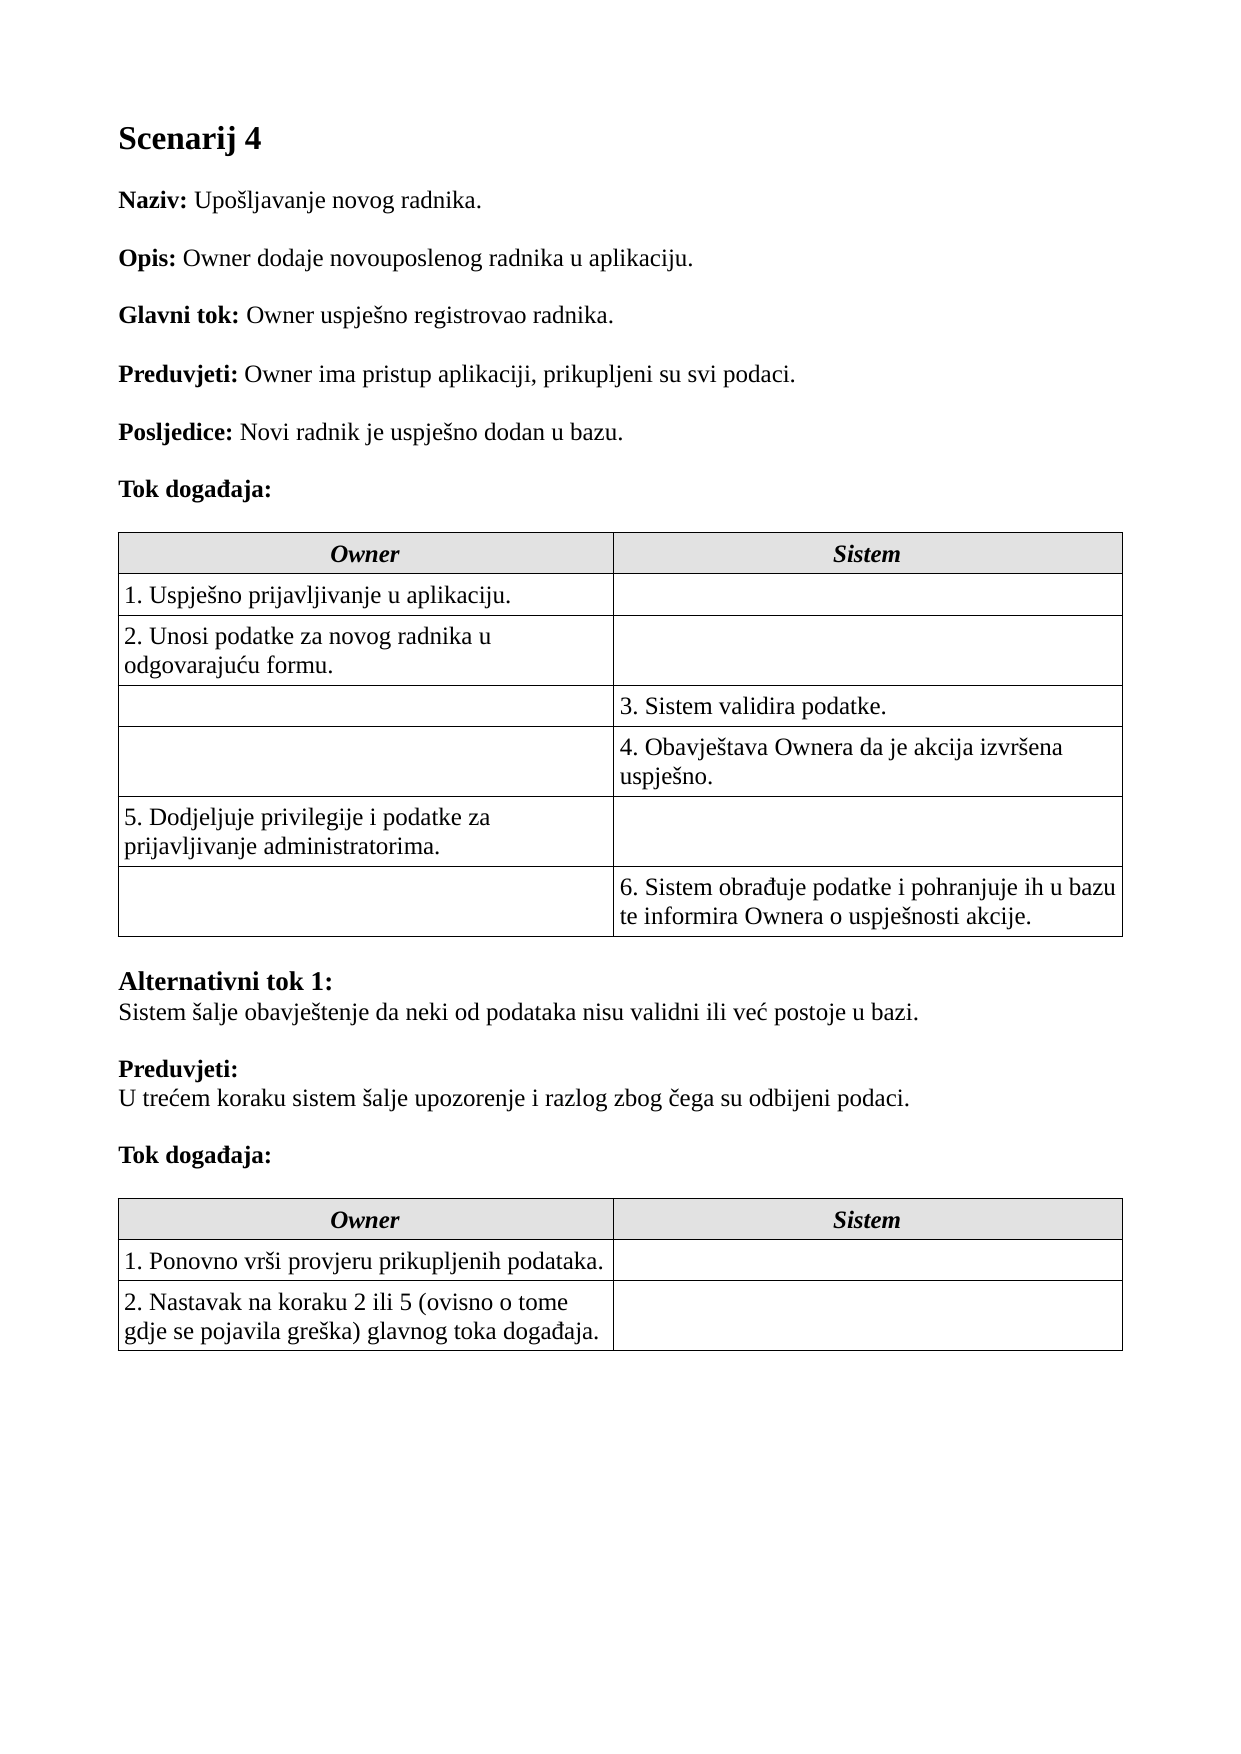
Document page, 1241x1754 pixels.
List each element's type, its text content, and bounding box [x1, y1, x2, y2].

table_header Owner [119, 533, 613, 573]
table_header Sistem [614, 1199, 1122, 1239]
table_cell [614, 616, 1122, 684]
text Preduvjeti: [118, 1054, 1122, 1083]
text Alternativni tok 1: [118, 966, 1122, 997]
table_header Sistem [614, 533, 1122, 573]
table_cell [614, 1240, 1122, 1280]
table_cell 2. Unosi podatke za novog radnika u odgovarajuću formu. [119, 616, 613, 684]
table_cell 3. Sistem validira podatke. [614, 686, 1122, 726]
table_cell [614, 574, 1122, 614]
text U trećem koraku sistem šalje upozorenje i razlog zbog čega su odbijeni podaci. [118, 1083, 1122, 1112]
table_cell [614, 1281, 1122, 1350]
table_cell 2. Nastavak na koraku 2 ili 5 (ovisno o tome gdje se pojavila greška) glavnog toka događaja. [119, 1281, 613, 1350]
text Opis: Owner dodaje novouposlenog radnika u aplikaciju. [118, 243, 1122, 271]
text Sistem šalje obavještenje da neki od podataka nisu validni ili već postoje u bazi. [118, 997, 1122, 1025]
table_cell 4. Obavještava Ownera da je akcija izvršena uspješno. [614, 727, 1122, 796]
table_cell [119, 686, 613, 726]
text Glavni tok: Owner uspješno registrovao radnika. [118, 300, 1122, 329]
table_cell 1. Ponovno vrši provjeru prikupljenih podataka. [119, 1240, 613, 1280]
text Naziv: Upošljavanje novog radnika. [118, 185, 1122, 214]
table_cell 5. Dodjeljuje privilegije i podatke za prijavljivanje administratorima. [119, 797, 613, 866]
table_cell [119, 867, 613, 936]
table_cell 6. Sistem obrađuje podatke i pohranjuje ih u bazu te informira Ownera o uspješnosti akcije. [614, 867, 1122, 936]
text Tok događaja: [118, 474, 1122, 503]
text Tok događaja: [118, 1140, 1122, 1169]
text Posljedice: Novi radnik je uspješno dodan u bazu. [118, 417, 1122, 446]
table_cell [119, 727, 613, 796]
table_cell [614, 797, 1122, 866]
text Preduvjeti: Owner ima pristup aplikaciji, prikupljeni su svi podaci. [118, 358, 1122, 388]
table_header Owner [119, 1199, 613, 1239]
table_cell 1. Uspješno prijavljivanje u aplikaciju. [119, 574, 613, 614]
text Scenarij 4 [118, 118, 1122, 156]
